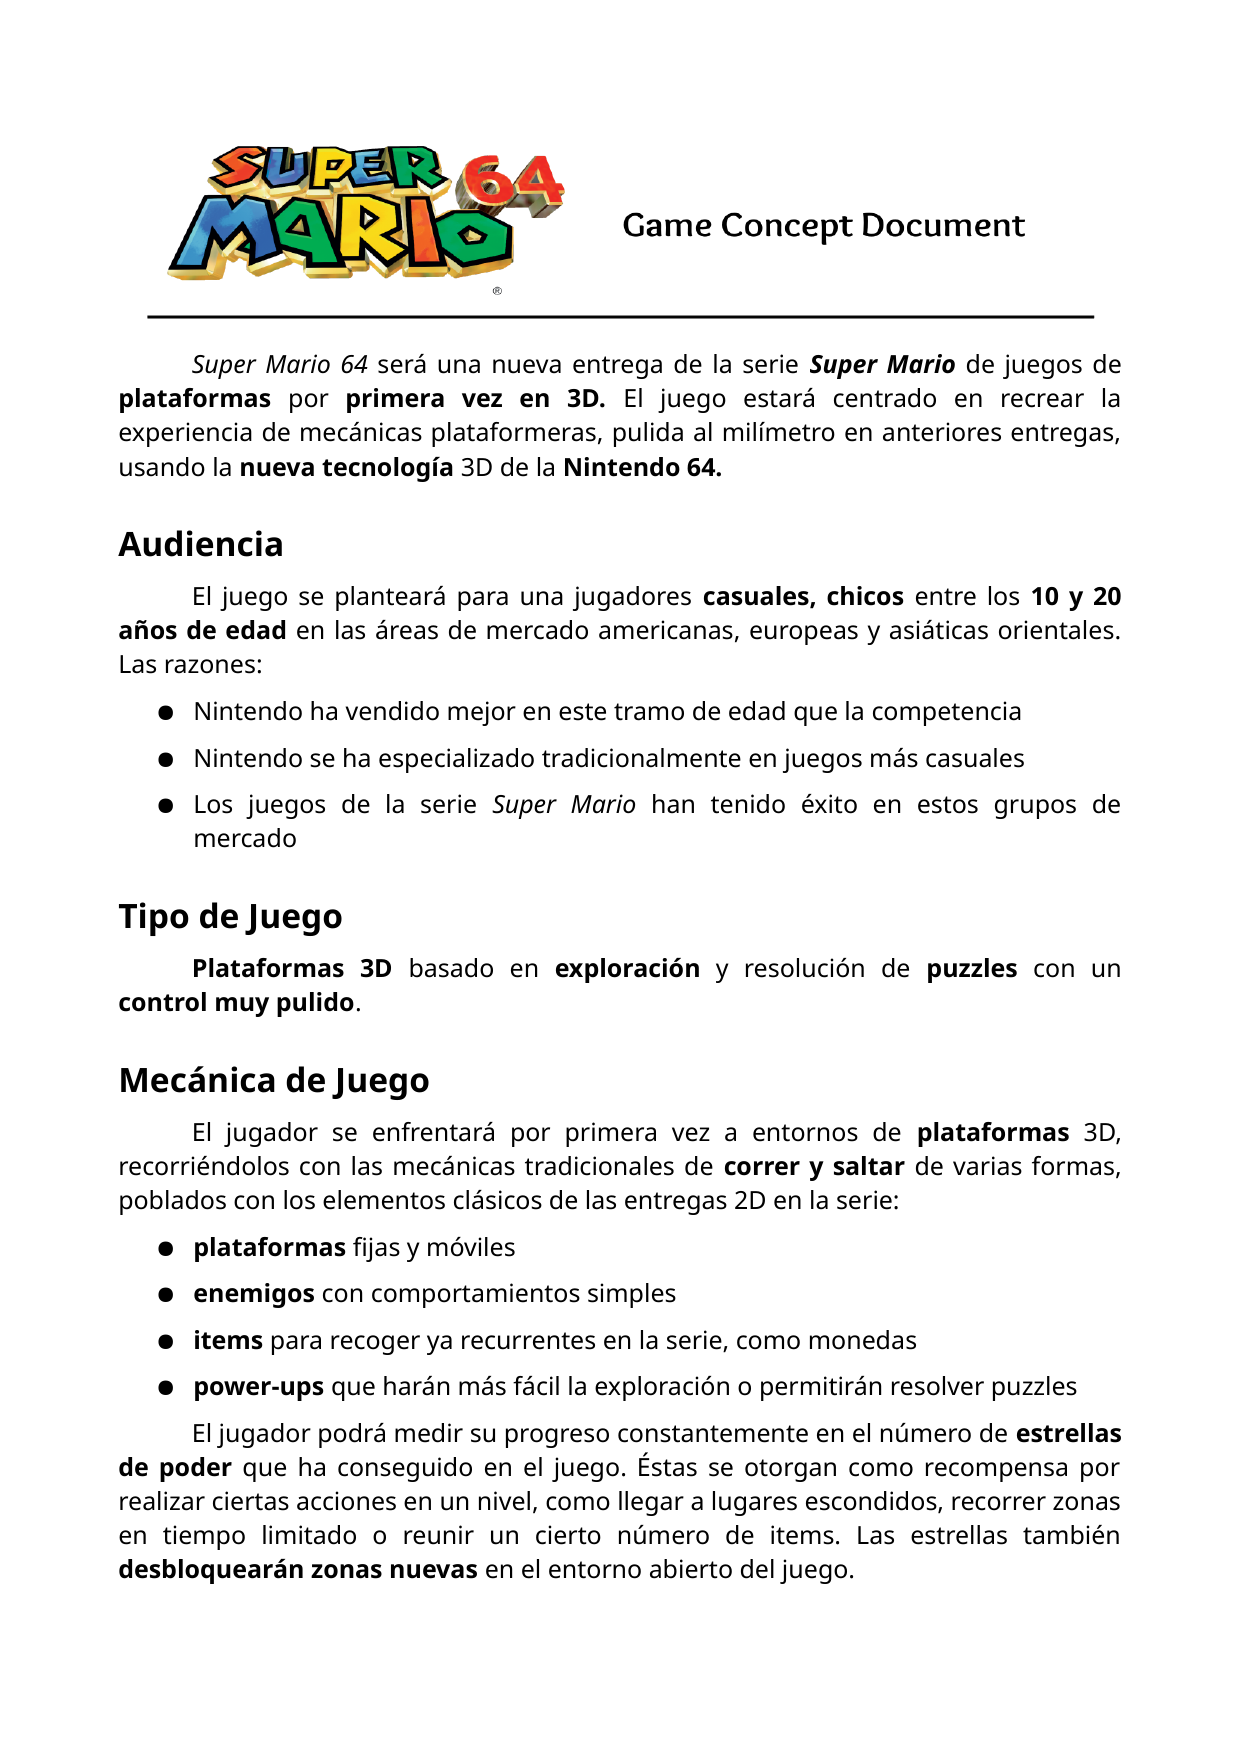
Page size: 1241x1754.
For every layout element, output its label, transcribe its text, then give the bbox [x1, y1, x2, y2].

list items para recoger ya recurrentes en la serie, como monedas [156, 1322, 1122, 1356]
subtitle Tipo de Juego [118, 892, 1122, 938]
list Nintendo se ha especializado tradicionalmente en juegos más casuales [156, 740, 1122, 774]
picture [0, 117, 1241, 336]
subtitle Mecánica de Juego [118, 1056, 1122, 1102]
list Nintendo ha vendido mejor en este tramo de edad que la competencia [156, 694, 1122, 728]
text El jugador se enfrentará por primera vez a entornos de plataformas 3D, recorriéndolos con las mecánicas tradicionales de correr y saltar de varias formas, poblados con los elementos clásicos de las entregas 2D en la serie: [118, 1114, 1122, 1217]
text El jugador podrá medir su progreso constantemente en el número de estrellas de poder que ha conseguido en el juego. Éstas se otorgan como recompensa por realizar ciertas acciones en un nivel, como llegar a lugares escondidos, recorrer zonas en tiempo limitado o reunir un cierto número de items. Las estrellas también desbloquearán zonas nuevas en el entorno abierto del juego. [118, 1415, 1122, 1586]
text Super Mario 64 será una nueva entrega de la serie Super Mario de juegos de plataformas por primera vez en 3D. El juego estará centrado en recrear la experiencia de mecánicas plataformeras, pulida al milímetro en anteriores entregas, usando la nueva tecnología 3D de la Nintendo 64. [118, 336, 1122, 483]
text Plataformas 3D basado en exploración y resolución de puzzles con un control muy pulido. [118, 951, 1122, 1019]
list enemigos con comportamientos simples [156, 1276, 1122, 1310]
list power-ups que harán más fácil la exploración o permitirán resolver puzzles [156, 1369, 1122, 1403]
list Los juegos de la serie Super Mario han tenido éxito en estos grupos de mercado [156, 787, 1122, 855]
subtitle Audiencia [118, 521, 1122, 566]
text El juego se planteará para una jugadores casuales, chicos entre los 10 y 20 años de edad en las áreas de mercado americanas, europeas y asiáticas orientales. Las razones: [118, 579, 1122, 681]
list plataformas fijas y móviles [156, 1229, 1122, 1263]
